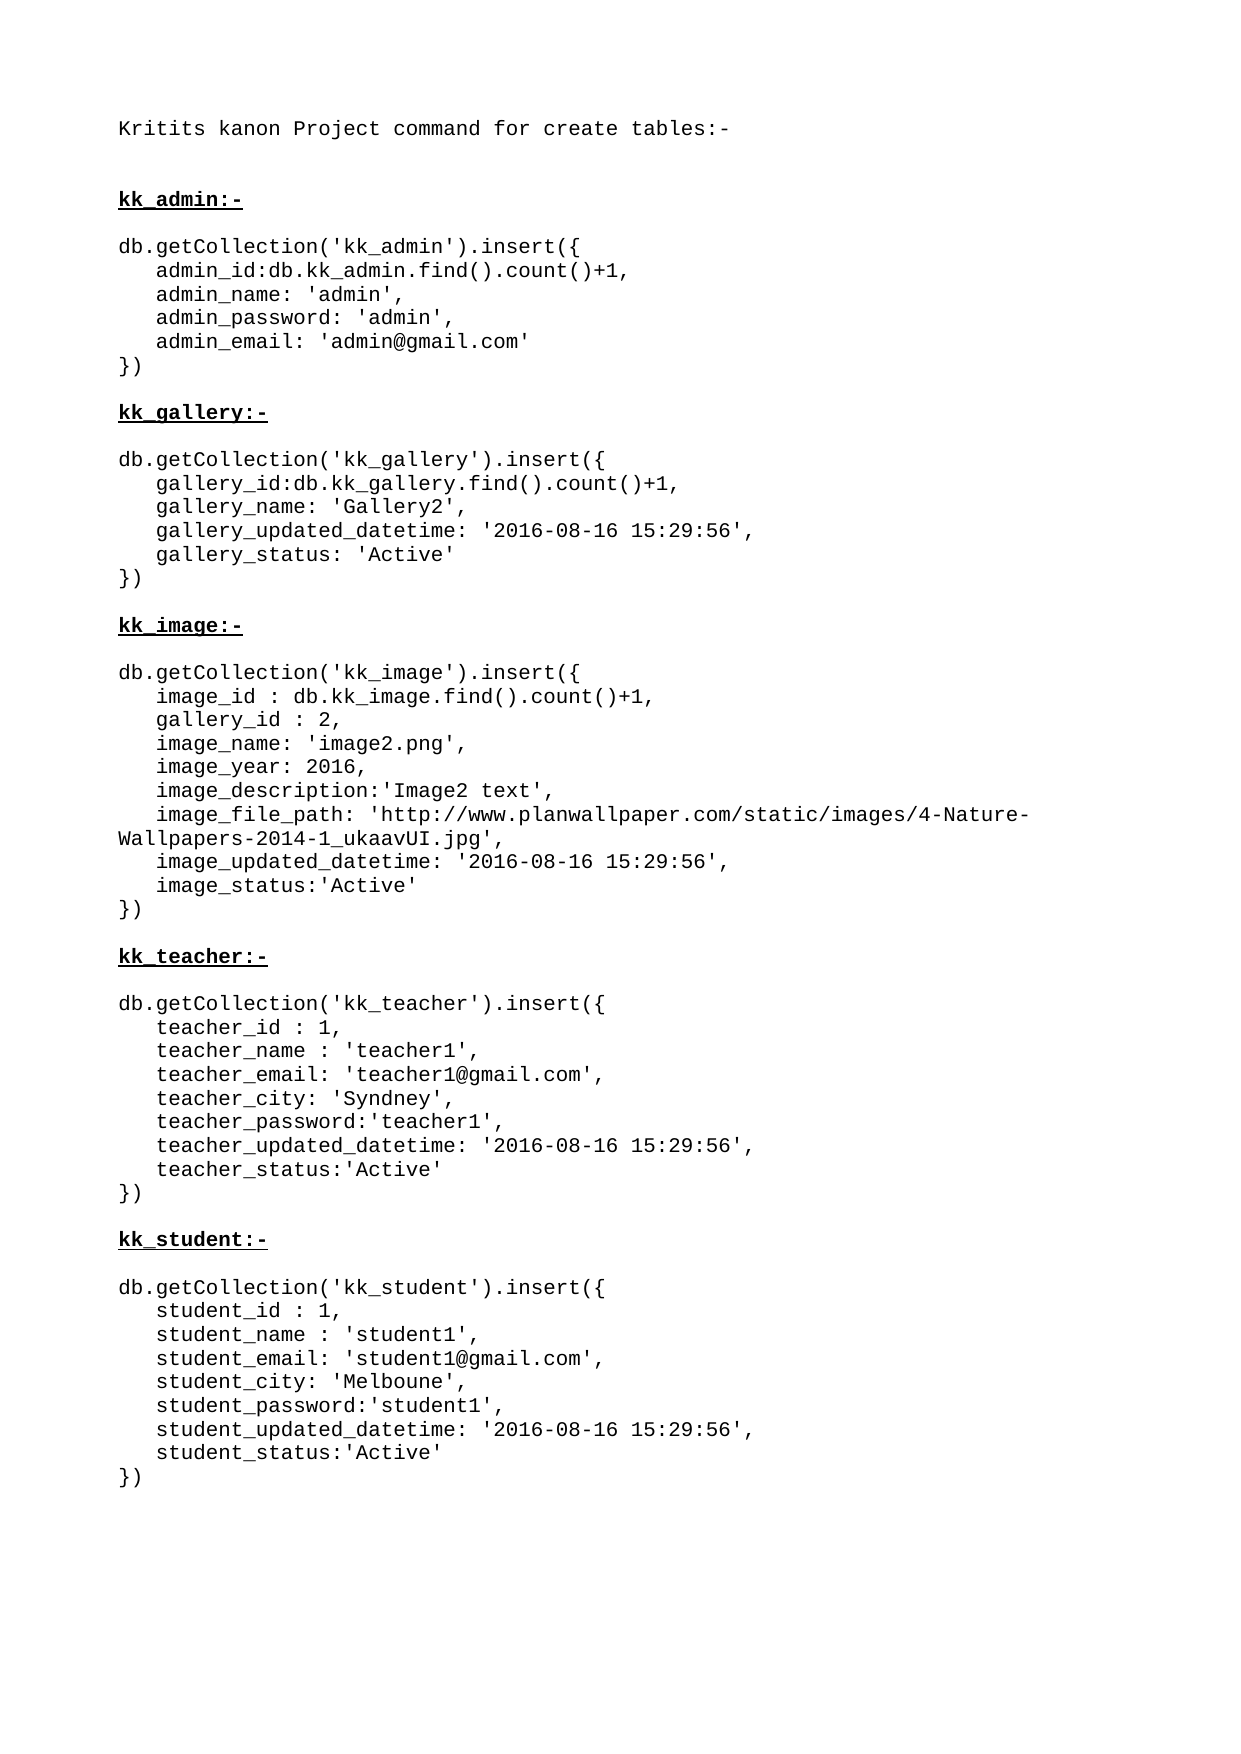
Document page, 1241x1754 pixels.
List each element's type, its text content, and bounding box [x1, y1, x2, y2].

text student_password:'student1', [118, 1395, 1122, 1419]
text }) [118, 898, 1122, 922]
text teacher_updated_datetime: '2016-08-16 15:29:56', [118, 1135, 1122, 1158]
text kk_teacher:- [118, 946, 1122, 969]
text gallery_updated_datetime: '2016-08-16 15:29:56', [118, 520, 1122, 544]
text kk_image:- [118, 615, 1122, 638]
text gallery_name: 'Gallery2', [118, 496, 1122, 520]
text db.getCollection('kk_gallery').insert({ [118, 449, 1122, 473]
text admin_email: 'admin@gmail.com' [118, 331, 1122, 354]
text image_description:'Image2 text', [118, 780, 1122, 804]
text student_email: 'student1@gmail.com', [118, 1348, 1122, 1371]
text }) [118, 1466, 1122, 1489]
text student_id : 1, [118, 1300, 1122, 1324]
text db.getCollection('kk_image').insert({ [118, 662, 1122, 686]
text }) [118, 354, 1122, 378]
text student_status:'Active' [118, 1442, 1122, 1466]
text teacher_status:'Active' [118, 1158, 1122, 1182]
text db.getCollection('kk_admin').insert({ [118, 236, 1122, 260]
text kk_gallery:- [118, 402, 1122, 426]
text teacher_name : 'teacher1', [118, 1040, 1122, 1064]
text image_file_path: 'http://www.planwallpaper.com/static/images/4-Nature-Wallpapers-2014-1_ukaavUI.jpg', [118, 804, 1122, 851]
text admin_name: 'admin', [118, 284, 1122, 307]
text admin_id:db.kk_admin.find().count()+1, [118, 260, 1122, 284]
text kk_admin:- [118, 189, 1122, 213]
text }) [118, 1182, 1122, 1206]
text teacher_city: 'Syndney', [118, 1088, 1122, 1111]
text teacher_email: 'teacher1@gmail.com', [118, 1064, 1122, 1088]
text image_status:'Active' [118, 875, 1122, 898]
text teacher_id : 1, [118, 1017, 1122, 1040]
text student_updated_datetime: '2016-08-16 15:29:56', [118, 1419, 1122, 1442]
text image_id : db.kk_image.find().count()+1, [118, 686, 1122, 709]
text gallery_status: 'Active' [118, 544, 1122, 567]
text db.getCollection('kk_student').insert({ [118, 1277, 1122, 1300]
text image_updated_datetime: '2016-08-16 15:29:56', [118, 851, 1122, 875]
text student_name : 'student1', [118, 1324, 1122, 1348]
text db.getCollection('kk_teacher').insert({ [118, 993, 1122, 1017]
text admin_password: 'admin', [118, 307, 1122, 331]
text image_name: 'image2.png', [118, 733, 1122, 757]
text Kritits kanon Project command for create tables:- [118, 118, 1122, 142]
text teacher_password:'teacher1', [118, 1111, 1122, 1135]
text student_city: 'Melboune', [118, 1371, 1122, 1395]
text kk_student:- [118, 1229, 1122, 1253]
text gallery_id:db.kk_gallery.find().count()+1, [118, 473, 1122, 496]
text image_year: 2016, [118, 757, 1122, 780]
text gallery_id : 2, [118, 709, 1122, 733]
text }) [118, 567, 1122, 591]
